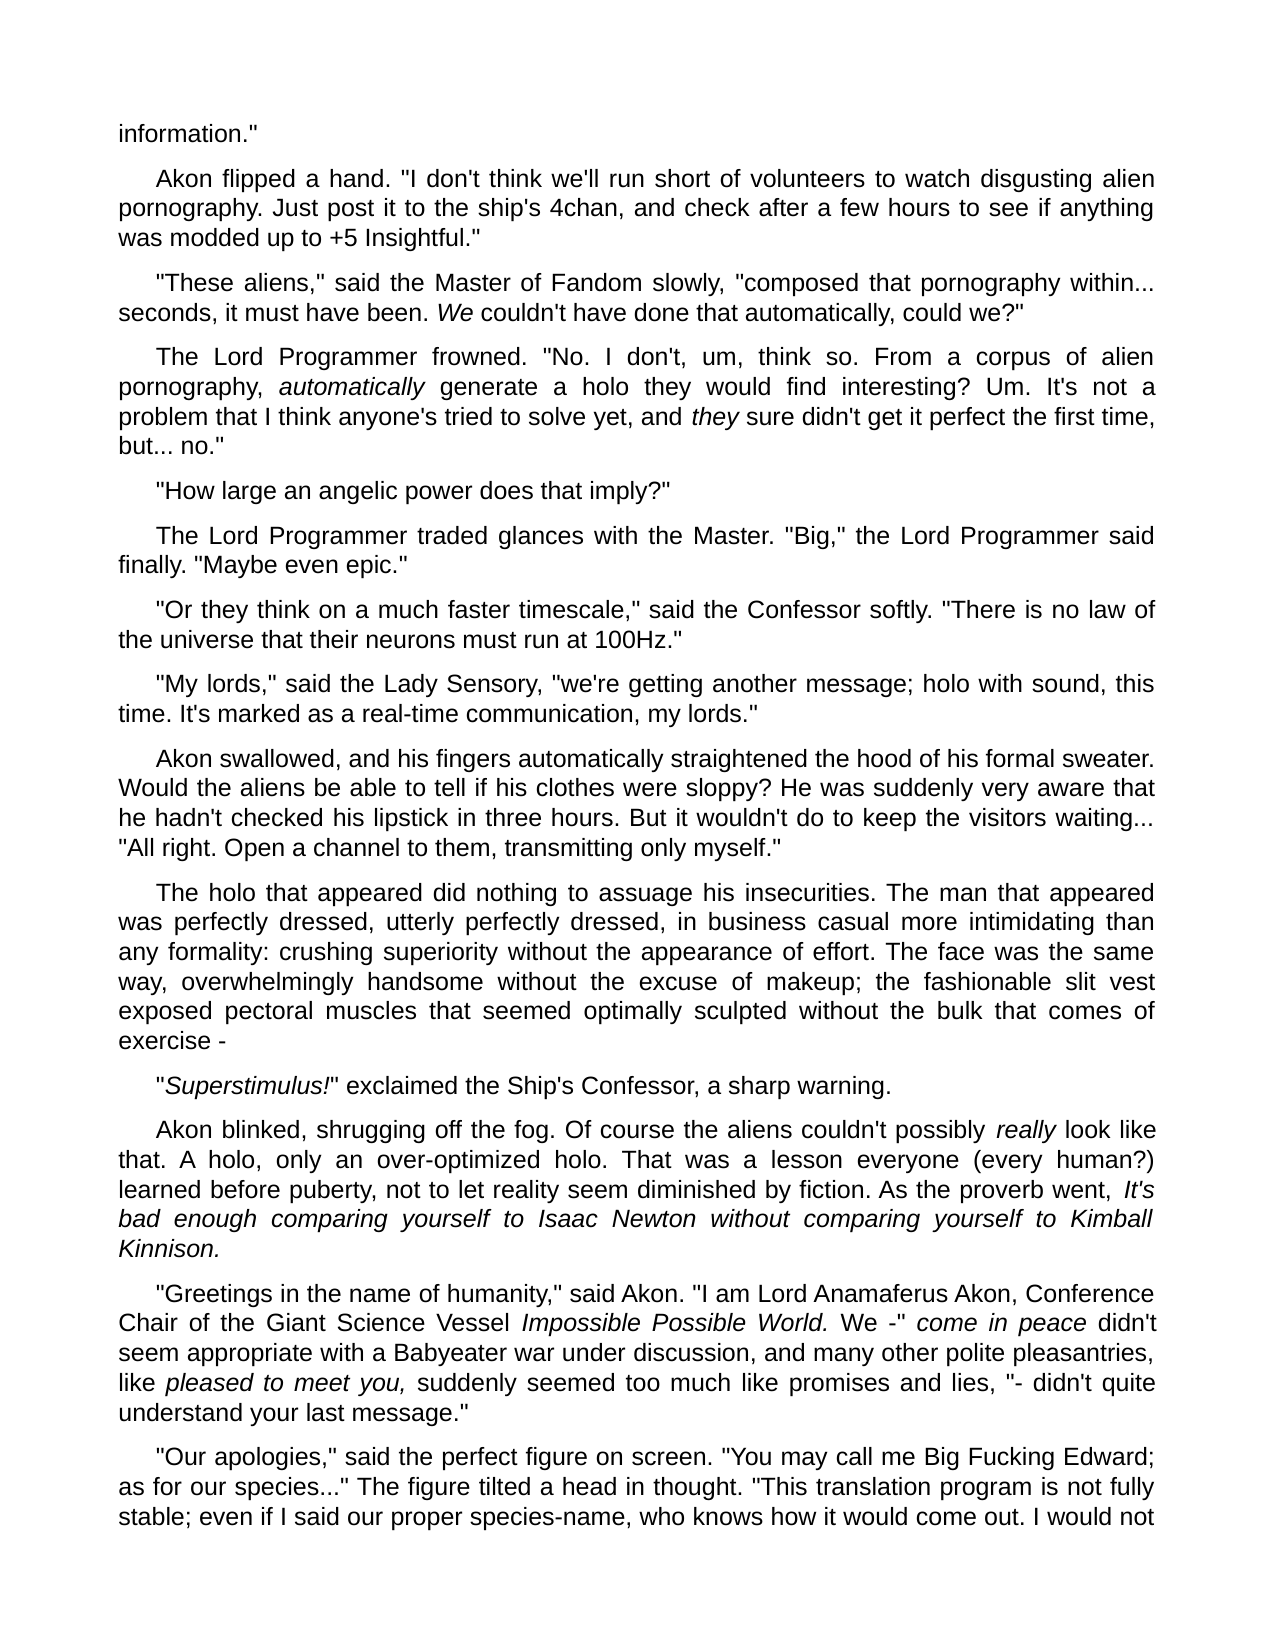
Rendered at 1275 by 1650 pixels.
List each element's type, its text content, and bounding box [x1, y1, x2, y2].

text "These aliens," said the Master of Fandom slowly, "composed that pornography within... seconds, it must have been. We couldn't have done that automatically, could we?" [118, 267, 1157, 326]
text The Lord Programmer frowned. "No. I don't, um, think so. From a corpus of alien pornography, automatically generate a holo they would find interesting? Um. It's not a problem that I think anyone's tried to solve yet, and they sure didn't get it perfect the first time, but... no." [118, 341, 1157, 460]
text Akon flipped a hand. "I don't think we'll run short of volunteers to watch disgusting alien pornography. Just post it to the ship's 4chan, and check after a few hours to see if anything was modded up to +5 Insightful." [118, 163, 1157, 252]
text The Lord Programmer traded glances with the Master. "Big," the Lord Programmer said finally. "Maybe even epic." [118, 520, 1157, 579]
text The holo that appeared did nothing to assuage his insecurities. The man that appeared was perfectly dressed, utterly perfectly dressed, in business casual more intimidating than any formality: crushing superiority without the appearance of effort. The face was the same way, overwhelmingly handsome without the excuse of makeup; the fashionable slit vest exposed pectoral muscles that seemed optimally sculpted without the bulk that comes of exercise - [118, 877, 1157, 1055]
text "Greetings in the name of humanity," said Akon. "I am Lord Anamaferus Akon, Conference Chair of the Giant Science Vessel Impossible Possible World. We -" come in peace didn't seem appropriate with a Babyeater war under discussion, and many other polite pleasantries, like pleased to meet you, suddenly seemed too much like promises and lies, "- didn't quite understand your last message." [118, 1278, 1157, 1426]
text information." [118, 118, 1157, 148]
text Akon blinked, shrugging off the fog. Of course the aliens couldn't possibly really look like that. A holo, only an over-optimized holo. That was a lesson everyone (every human?) learned before puberty, not to let reality seem diminished by fiction. As the proverb went, It's bad enough comparing yourself to Isaac Newton without comparing yourself to Kimball Kinnison. [118, 1114, 1157, 1263]
text "Our apologies," said the perfect figure on screen. "You may call me Big Fucking Edward; as for our species..." The figure tilted a head in thought. "This translation program is not fully stable; even if I said our proper species-name, who knows how it would come out. I would not [118, 1441, 1157, 1530]
text "How large an angelic power does that imply?" [118, 475, 1157, 505]
text "Superstimulus!" exclaimed the Ship's Confessor, a sharp warning. [118, 1070, 1157, 1099]
text "Or they think on a much faster timescale," said the Confessor softly. "There is no law of the universe that their neurons must run at 100Hz." [118, 594, 1157, 653]
text Akon swallowed, and his fingers automatically straightened the hood of his formal sweater. Would the aliens be able to tell if his clothes were sloppy? He was suddenly very aware that he hadn't checked his lipstick in three hours. But it wouldn't do to keep the visitors waiting... "All right. Open a channel to them, transmitting only myself." [118, 743, 1157, 862]
text "My lords," said the Lady Sensory, "we're getting another message; holo with sound, this time. It's marked as a real-time communication, my lords." [118, 668, 1157, 728]
